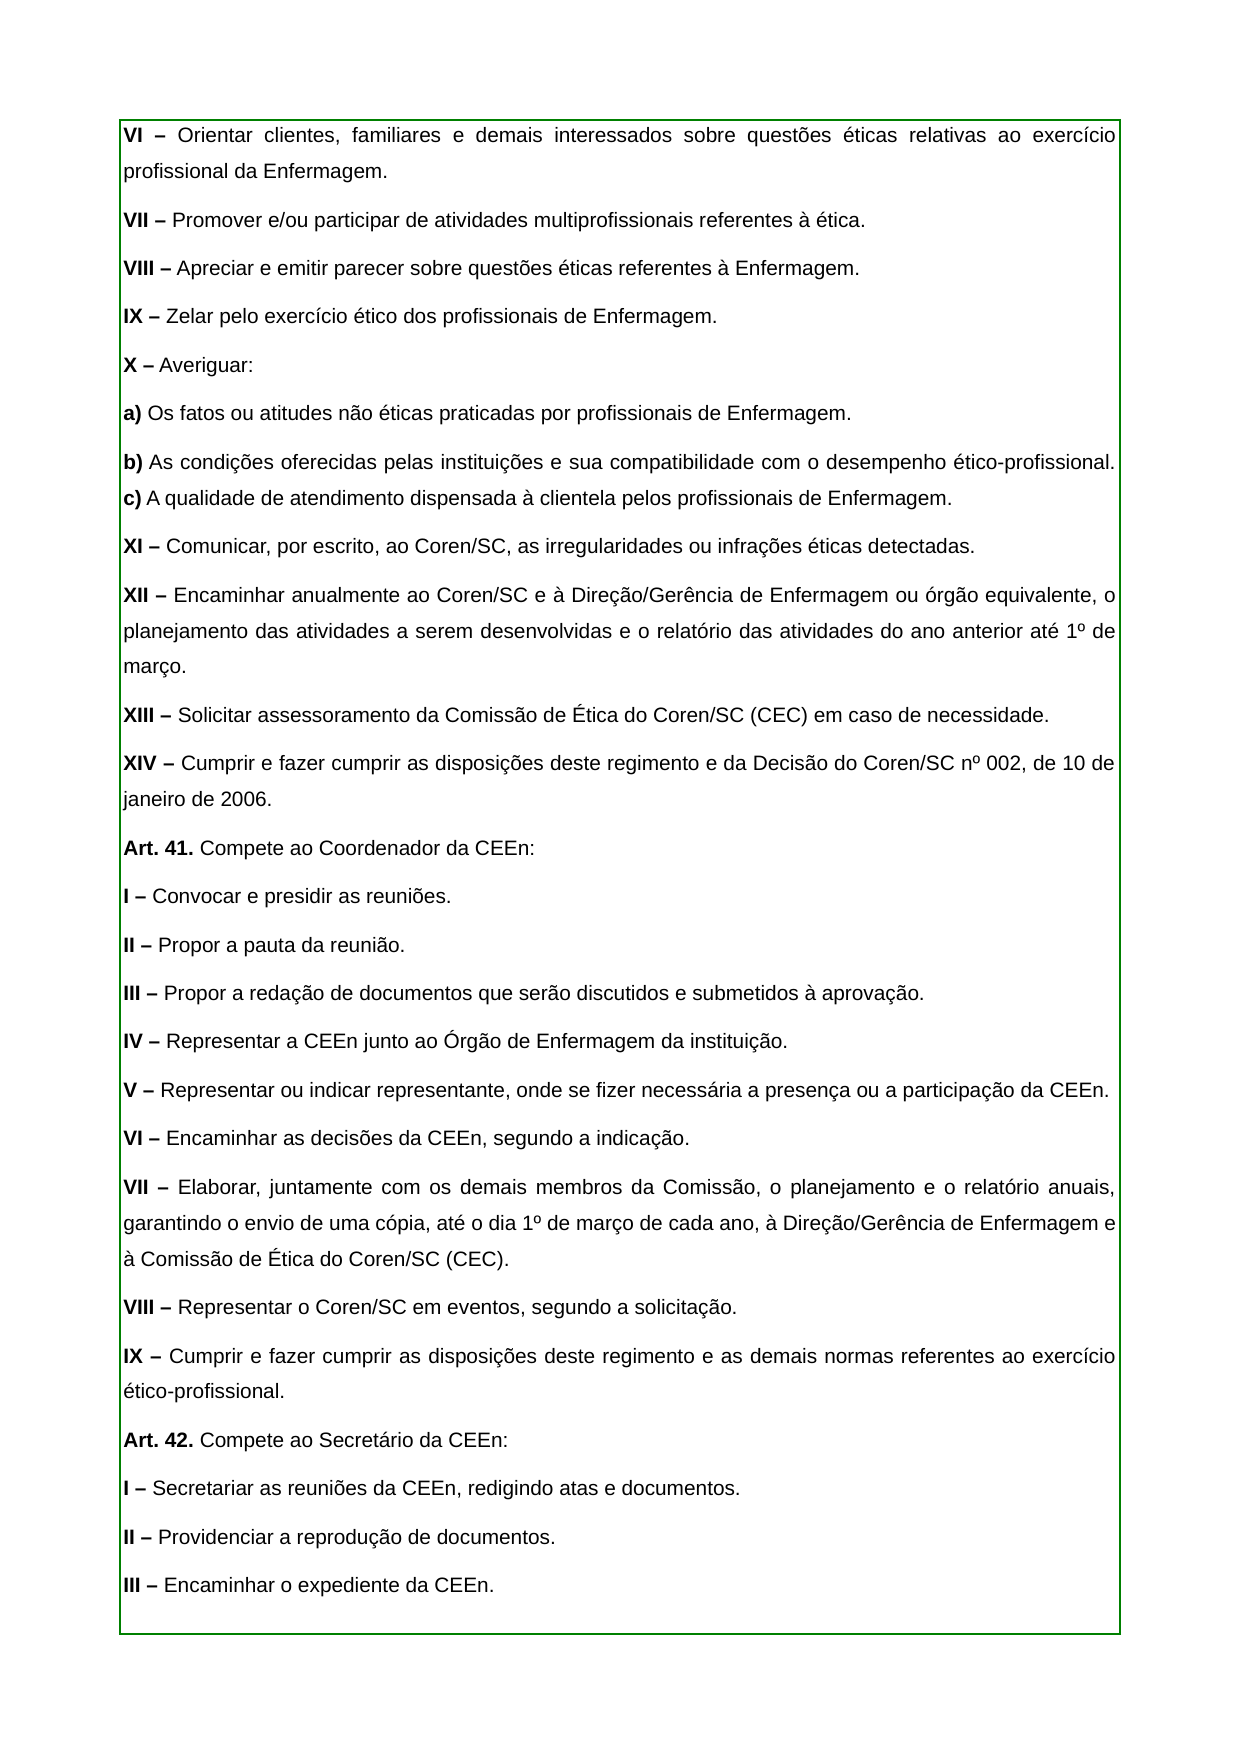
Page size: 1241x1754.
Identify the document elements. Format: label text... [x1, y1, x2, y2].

text VII – Elaborar, juntamente com os demais membros da Comissão, o planejamento e o relatório anuais, garantindo o envio de uma cópia, até o dia 1º de março de cada ano, à Direção/Gerência de Enfermagem e à Comissão de Ética do Coren/SC (CEC). [123, 1175, 1117, 1271]
text X – Averiguar: [123, 353, 1117, 377]
text Art. 42. Compete ao Secretário da CEEn: [123, 1428, 1117, 1452]
text II – Propor a pauta da reunião. [123, 932, 1117, 956]
text VI – Orientar clientes, familiares e demais interessados sobre questões éticas relativas ao exercício profissional da Enfermagem. [123, 123, 1117, 183]
text VIII – Representar o Coren/SC em eventos, segundo a solicitação. [123, 1295, 1117, 1319]
text IV – Representar a CEEn junto ao Órgão de Enfermagem da instituição. [123, 1029, 1117, 1053]
text V – Representar ou indicar representante, onde se fizer necessária a presença ou a participação da CEEn. [123, 1078, 1117, 1102]
text IX – Zelar pelo exercício ético dos profissionais de Enfermagem. [123, 304, 1117, 328]
text III – Propor a redação de documentos que serão discutidos e submetidos à aprovação. [123, 981, 1117, 1005]
text XII – Encaminhar anualmente ao Coren/SC e à Direção/Gerência de Enfermagem ou órgão equivalente, o planejamento das atividades a serem desenvolvidas e o relatório das atividades do ano anterior até 1º de março. [123, 582, 1117, 678]
text XI – Comunicar, por escrito, ao Coren/SC, as irregularidades ou infrações éticas detectadas. [123, 534, 1117, 558]
text a) Os fatos ou atitudes não éticas praticadas por profissionais de Enfermagem. [123, 401, 1117, 425]
text III – Encaminhar o expediente da CEEn. [123, 1573, 1117, 1597]
text I – Secretariar as reuniões da CEEn, redigindo atas e documentos. [123, 1476, 1117, 1500]
text Art. 41. Compete ao Coordenador da CEEn: [123, 836, 1117, 859]
text VII – Promover e/ou participar de atividades multiprofissionais referentes à ética. [123, 207, 1117, 231]
text I – Convocar e presidir as reuniões. [123, 884, 1117, 908]
text b) As condições oferecidas pelas instituições e sua compatibilidade com o desempenho ético-profissional. c) A qualidade de atendimento dispensada à clientela pelos profissionais de Enfermagem. [123, 450, 1117, 509]
text XIV – Cumprir e fazer cumprir as disposições deste regimento e da Decisão do Coren/SC nº 002, de 10 de janeiro de 2006. [123, 751, 1117, 811]
text VI – Encaminhar as decisões da CEEn, segundo a indicação. [123, 1126, 1117, 1150]
text IX – Cumprir e fazer cumprir as disposições deste regimento e as demais normas referentes ao exercício ético-profissional. [123, 1343, 1117, 1403]
text XIII – Solicitar assessoramento da Comissão de Ética do Coren/SC (CEC) em caso de necessidade. [123, 703, 1117, 727]
text II – Providenciar a reprodução de documentos. [123, 1525, 1117, 1549]
text VIII – Apreciar e emitir parecer sobre questões éticas referentes à Enfermagem. [123, 256, 1117, 280]
